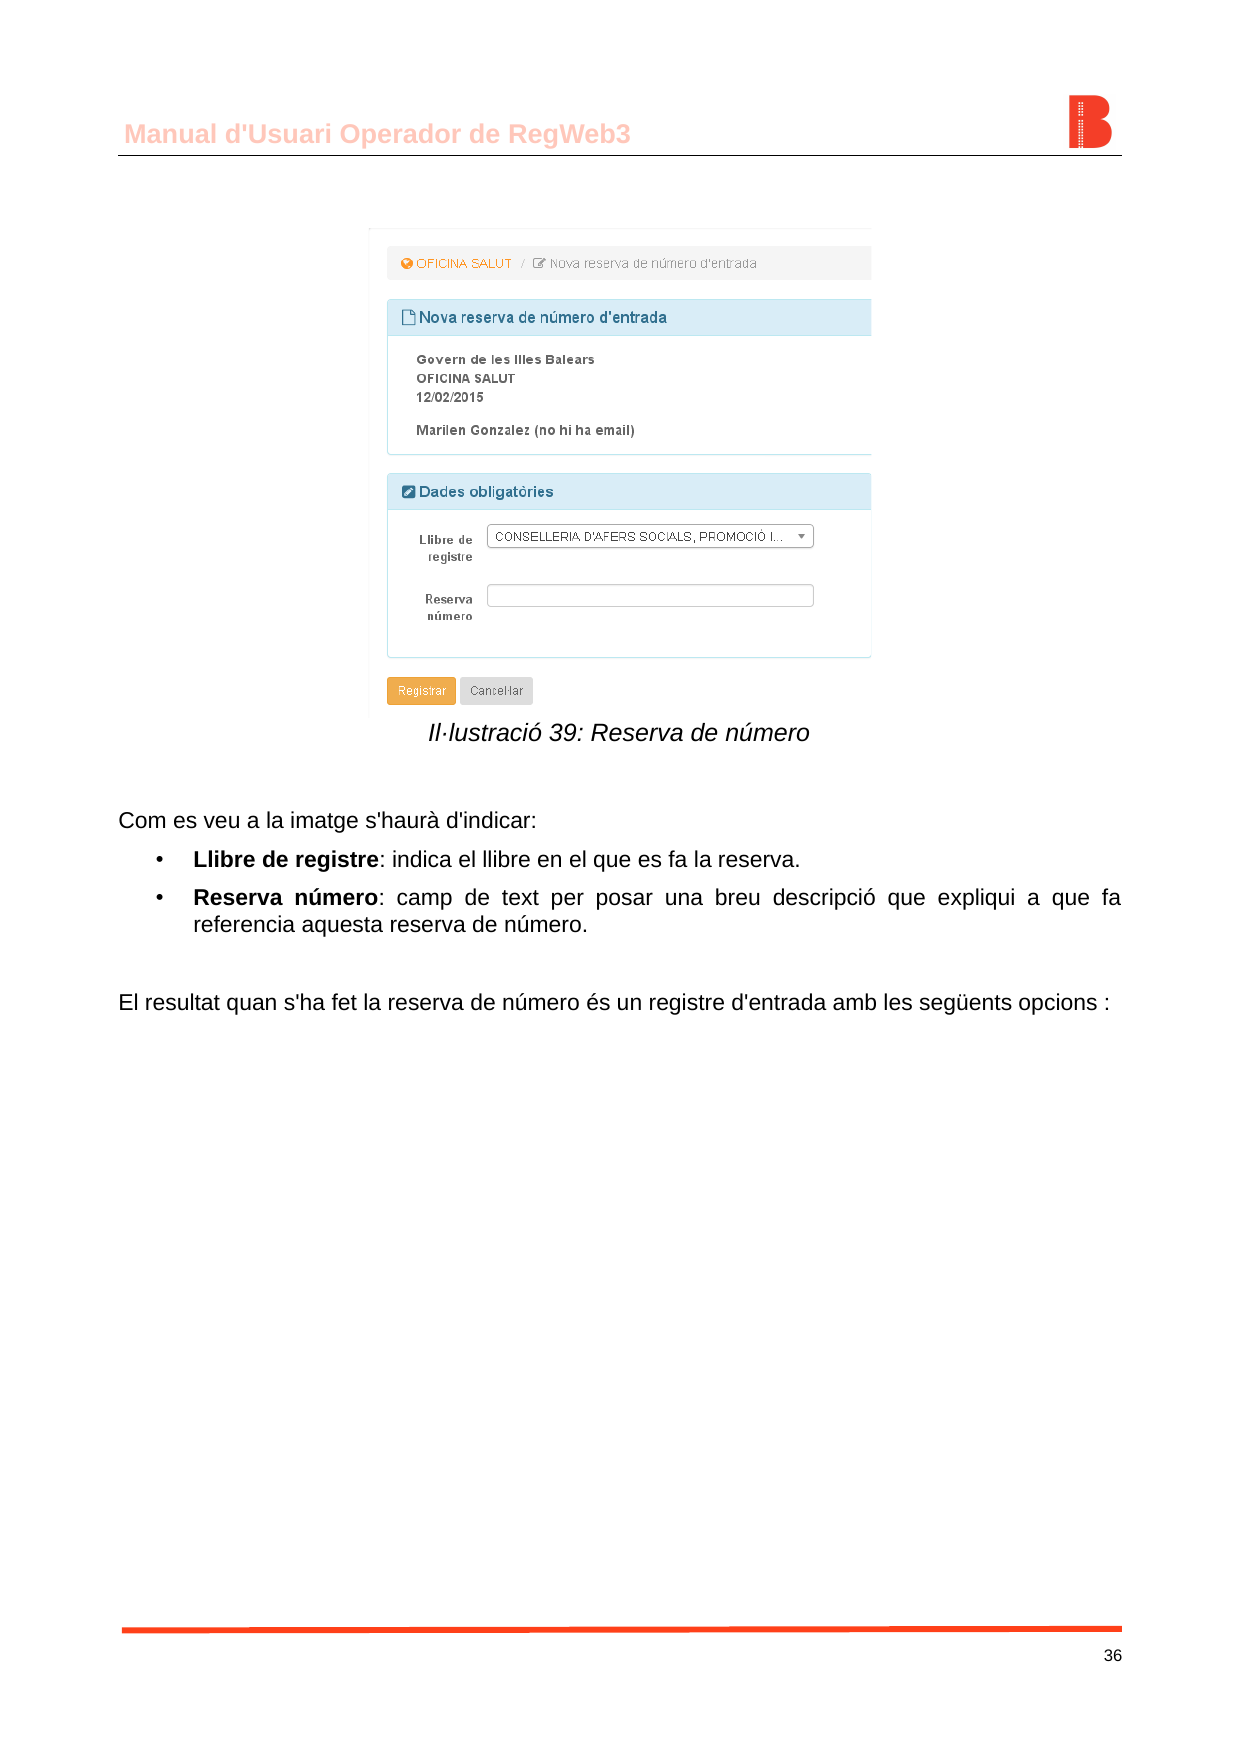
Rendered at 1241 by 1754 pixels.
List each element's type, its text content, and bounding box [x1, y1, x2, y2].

picture [368, 228, 872, 718]
text Com es veu a la imatge s'haurà d'indicar: [118, 807, 1122, 833]
text Il·lustració 39: Reserva de número [278, 228, 962, 746]
list Llibre de registre: indica el llibre en el que es fa la reserva. [156, 846, 1122, 872]
list Reserva número: camp de text per posar una breu descripció que expliqui a que fa referencia aquesta reserva de número. [156, 884, 1122, 937]
text El resultat quan s'ha fet la reserva de número és un registre d'entrada amb les següents opcions : [118, 988, 1122, 1015]
picture [1063, 94, 1117, 150]
